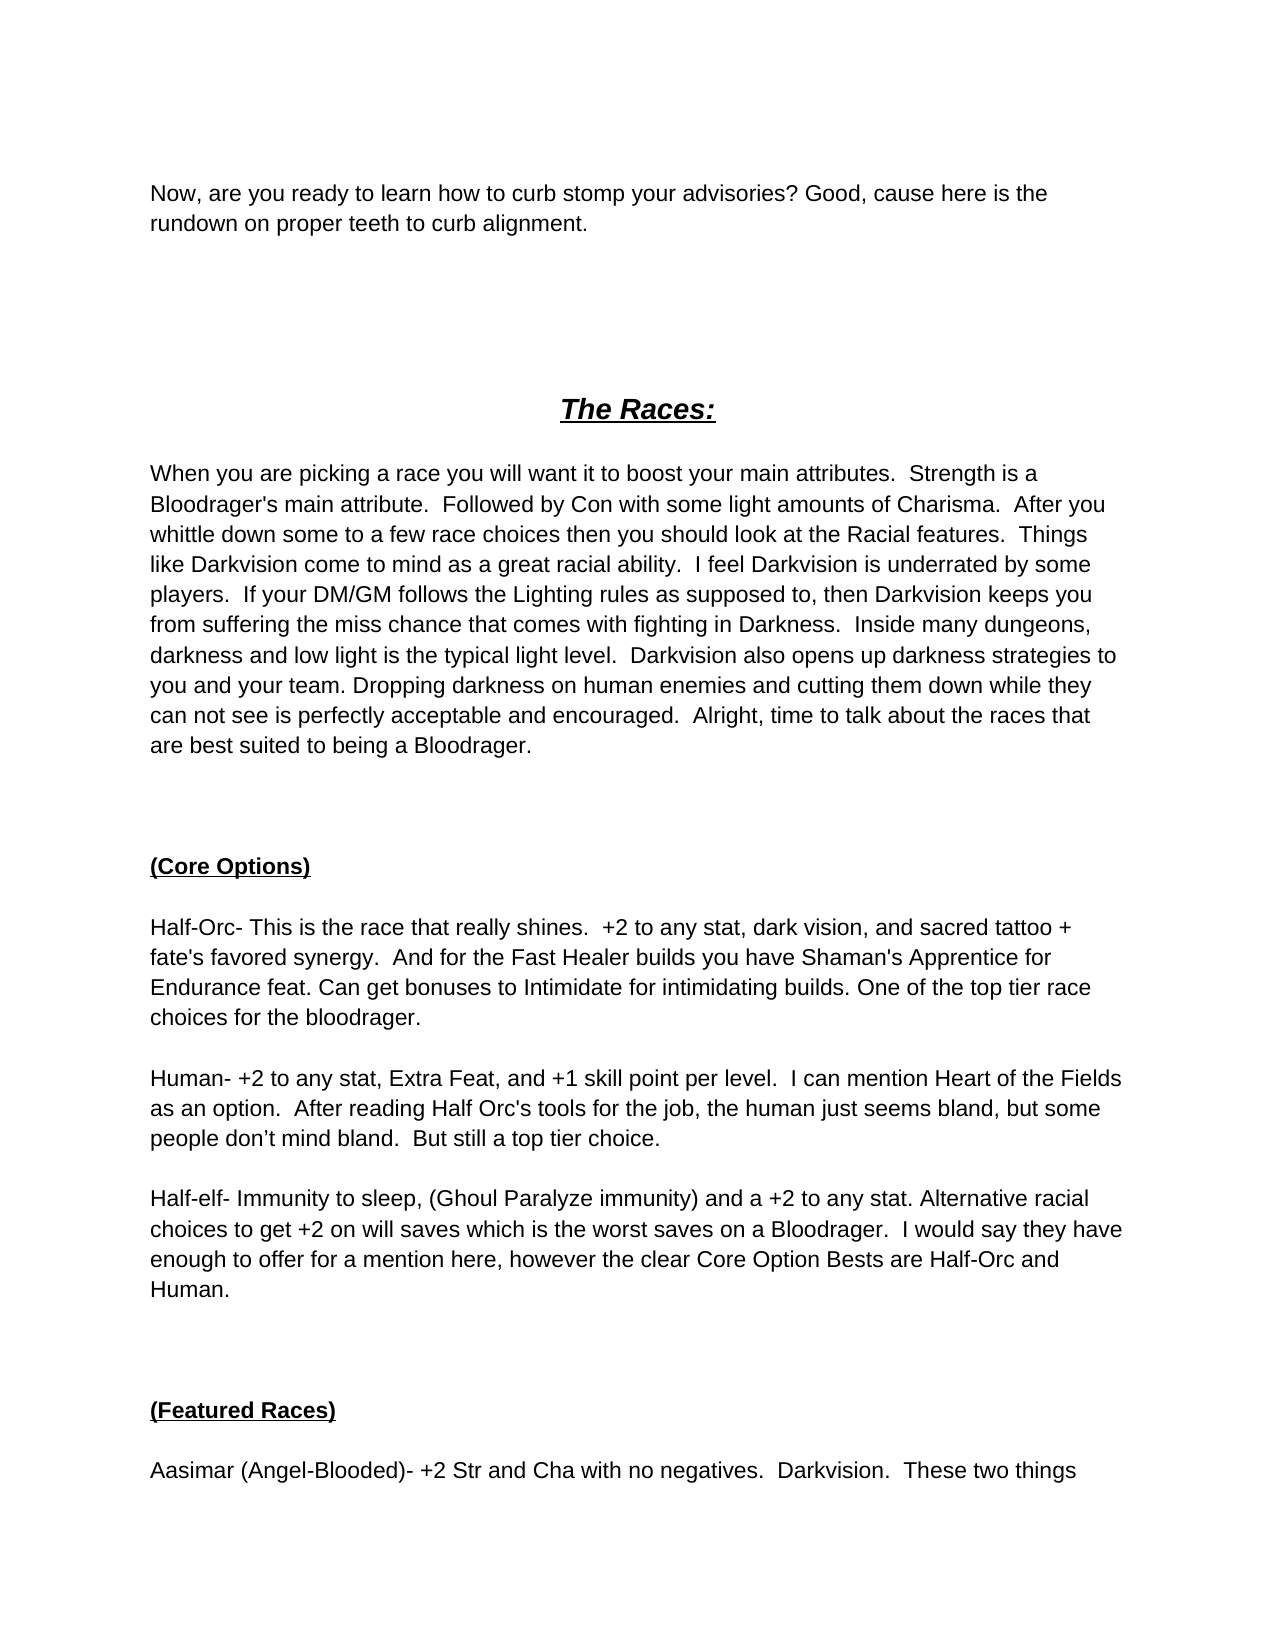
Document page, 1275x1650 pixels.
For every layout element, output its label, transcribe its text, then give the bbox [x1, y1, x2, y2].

text Human- +2 to any stat, Extra Feat, and +1 skill point per level. I can mention Heart of the Fields as an option. After reading Half Orc's tools for the job, the human just seems bland, but some people don’t mind bland. But still a top tier choice. [150, 1064, 1125, 1151]
text Now, are you ready to learn how to curb stomp your advisories? Good, cause here is the rundown on proper teeth to curb alignment. [150, 180, 1125, 237]
text (Featured Races) [150, 1397, 1125, 1423]
text Aasimar (Angel-Blooded)- +2 Str and Cha with no negatives. Darkvision. These two things [150, 1457, 1125, 1484]
text (Core Options) [150, 853, 1125, 879]
text Half-elf- Immunity to sleep, (Ghoul Paralyze immunity) and a +2 to any stat. Alternative racial choices to get +2 on will saves which is the worst saves on a Bloodrager. I would say they have enough to offer for a mention here, however the clear Core Option Bests are Half-Orc and Human. [150, 1185, 1125, 1302]
text Half-Orc- This is the race that really shines. +2 to any stat, dark vision, and sacred tattoo + fate's favored synergy. And for the Fast Healer builds you have Shaman's Apprentice for Endurance feat. Can get bonuses to Intimidate for intimidating builds. One of the top tier race choices for the bloodrager. [150, 913, 1125, 1031]
text The Races: [150, 392, 1125, 425]
text When you are picking a race you will want it to boost your main attributes. Strength is a Bloodrager's main attribute. Followed by Con with some light amounts of Charisma. After you whittle down some to a few race choices then you should look at the Racial features. Things like Darkvision come to mind as a great racial ability. I feel Darkvision is underrated by some players. If your DM/GM follows the Lighting rules as supposed to, then Darkvision keeps you from suffering the miss chance that comes with fighting in Darkness. Inside many dungeons, darkness and low light is the typical light level. Darkvision also opens up darkness strategies to you and your team. Dropping darkness on human enemies and cutting them down while they can not see is perfectly acceptable and encouraged. Alright, time to talk about the races that are best suited to being a Bloodrager. [150, 460, 1125, 759]
